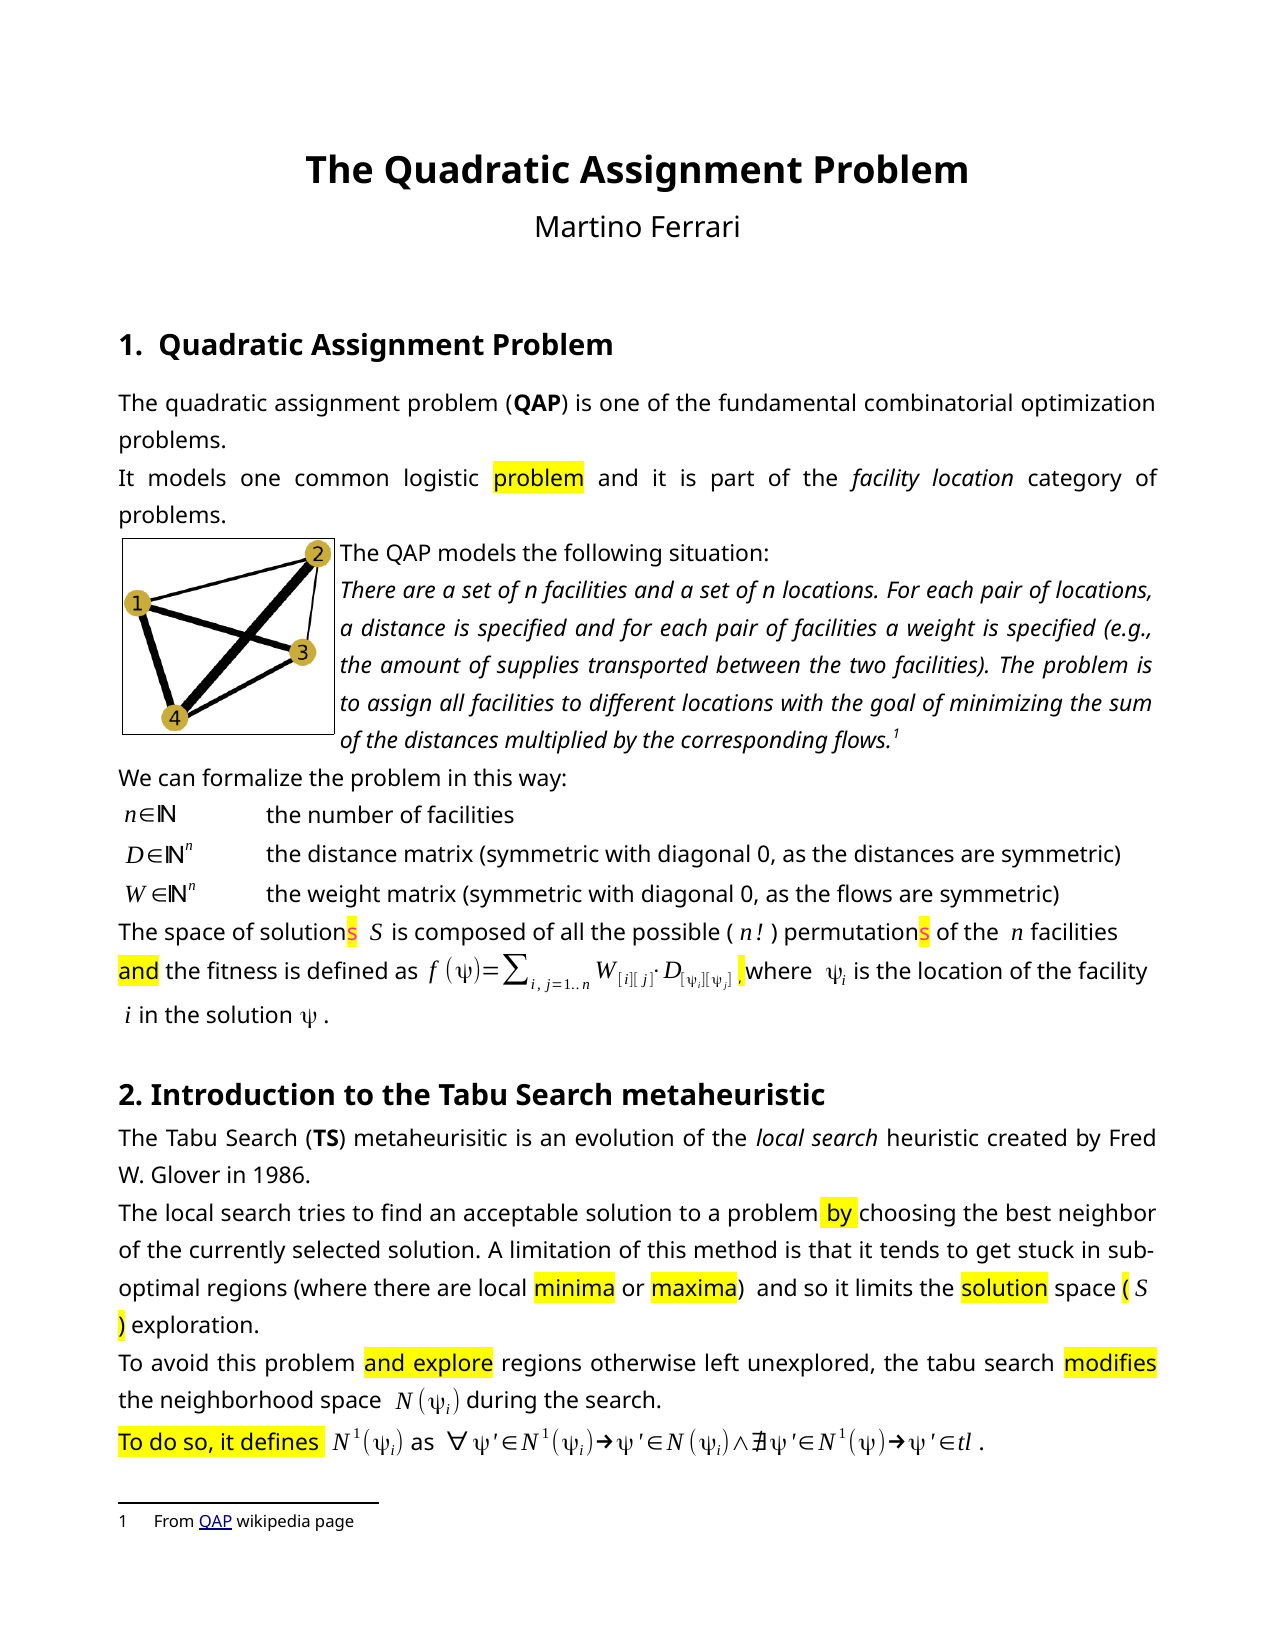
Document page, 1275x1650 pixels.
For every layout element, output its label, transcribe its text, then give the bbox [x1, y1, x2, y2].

text There are a set of n facilities and a set of n locations. For each pair of locations, a distance is specified and for each pair of facilities a weight is specified (e.g., the amount of supplies transported between the two facilities). The problem is to assign all facilities to different locations with the goal of minimizing the sum of the distances multiplied by the corresponding flows. [118, 574, 1157, 755]
text [123, 539, 334, 734]
text From QAP wikipedia page [118, 1509, 1157, 1532]
picture [124, 540, 331, 731]
text To avoid this problem and explore regions otherwise left unexplored, the tabu search modifies the neighborhood space during the search. [118, 1347, 1157, 1418]
text the weight matrix (symmetric with diagonal 0, as the flows are symmetric) [118, 876, 1157, 910]
text Martino Ferrari [118, 207, 1157, 246]
text 2. Introduction to the Tabu Search metaheuristic [118, 1074, 1157, 1114]
text The local search tries to find an acceptable solution to a problem by choosing the best neighbor of the currently selected solution. A limitation of this method is that it tends to get stuck in sub-optimal regions (where there are local minima or maxima) and so it limits the solution space () exploration. [118, 1197, 1157, 1341]
text It models one common logistic problem and it is part of the facility location category of problems. [118, 461, 1157, 530]
title The Quadratic Assignment Problem [118, 143, 1157, 194]
text 1. Quadratic Assignment Problem [118, 324, 1157, 364]
text We can formalize the problem in this way: [118, 761, 1157, 793]
text the distance matrix (symmetric with diagonal 0, as the distances are symmetric) [118, 836, 1157, 870]
text the number of facilities [118, 799, 1157, 830]
text The QAP models the following situation: [118, 536, 1157, 568]
text The space of solutions is composed of all the possible () permutations of the facilities and the fitness is defined as, where is the location of the facility in the solution. [118, 916, 1157, 1068]
text The Tabu Search (TS) metaheurisitic is an evolution of the local search heuristic created by Fred W. Glover in 1986. [118, 1122, 1157, 1191]
text To do so, it defines as . [118, 1424, 1157, 1459]
text The quadratic assignment problem (QAP) is one of the fundamental combinatorial optimization problems. [118, 386, 1157, 455]
